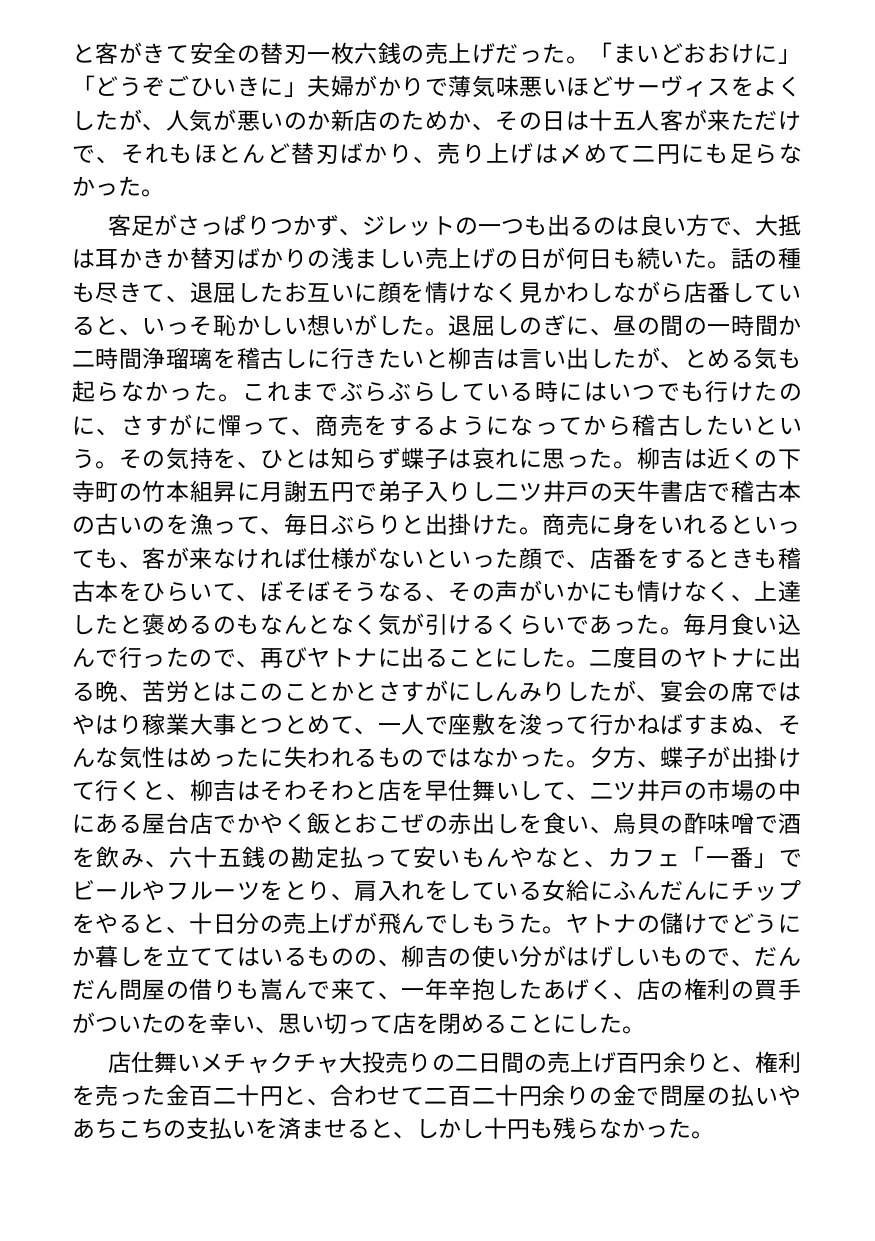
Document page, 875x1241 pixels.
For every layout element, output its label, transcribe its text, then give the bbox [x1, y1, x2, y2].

text と客がきて安全の替刃一枚六銭の売上げだった。「まいどおおけに」「どうぞごひいきに」夫婦がかりで薄気味悪いほどサーヴィスをよくしたが、人気が悪いのか新店のためか、その日は十五人客が来ただけで、それもほとんど替刃ばかり、売り上げは〆めて二円にも足らなかった。 [72, 36, 802, 202]
text 客足がさっぱりつかず、ジレットの一つも出るのは良い方で、大抵は耳かきか替刃ばかりの浅ましい売上げの日が何日も続いた。話の種も尽きて、退屈したお互いに顔を情けなく見かわしながら店番していると、いっそ恥かしい想いがした。退屈しのぎに、昼の間の一時間か二時間浄瑠璃を稽古しに行きたいと柳吉は言い出したが、とめる気も起らなかった。これまでぶらぶらしている時にはいつでも行けたのに、さすがに憚って、商売をするようになってから稽古したいという。その気持を、ひとは知らず蝶子は哀れに思った。柳吉は近くの下寺町の竹本組昇に月謝五円で弟子入りし二ツ井戸の天牛書店で稽古本の古いのを漁って、毎日ぶらりと出掛けた。商売に身をいれるといっても、客が来なければ仕様がないといった顔で、店番をするときも稽古本をひらいて、ぼそぼそうなる、その声がいかにも情けなく、上達したと褒めるのもなんとなく気が引けるくらいであった。毎月食い込んで行ったので、再びヤトナに出ることにした。二度目のヤトナに出る晩、苦労とはこのことかとさすがにしんみりしたが、宴会の席ではやはり稼業大事とつとめて、一人で座敷を浚って行かねばすまぬ、そんな気性はめったに失われるものではなかった。夕方、蝶子が出掛けて行くと、柳吉はそわそわと店を早仕舞いして、二ツ井戸の市場の中にある屋台店でかやく飯とおこぜの赤出しを食い、烏貝の酢味噌で酒を飲み、六十五銭の勘定払って安いもんやなと、カフェ「一番」でビールやフルーツをとり、肩入れをしている女給にふんだんにチップをやると、十日分の売上げが飛んでしもうた。ヤトナの儲けでどうにか暮しを立ててはいるものの、柳吉の使い分がはげしいもので、だんだん問屋の借りも嵩んで来て、一年辛抱したあげく、店の権利の買手がついたのを幸い、思い切って店を閉めることにした。 [72, 208, 802, 1039]
text 店仕舞いメチャクチャ大投売りの二日間の売上げ百円余りと、権利を売った金百二十円と、合わせて二百二十円余りの金で問屋の払いやあちこちの支払いを済ませると、しかし十円も残らなかった。 [72, 1045, 802, 1144]
